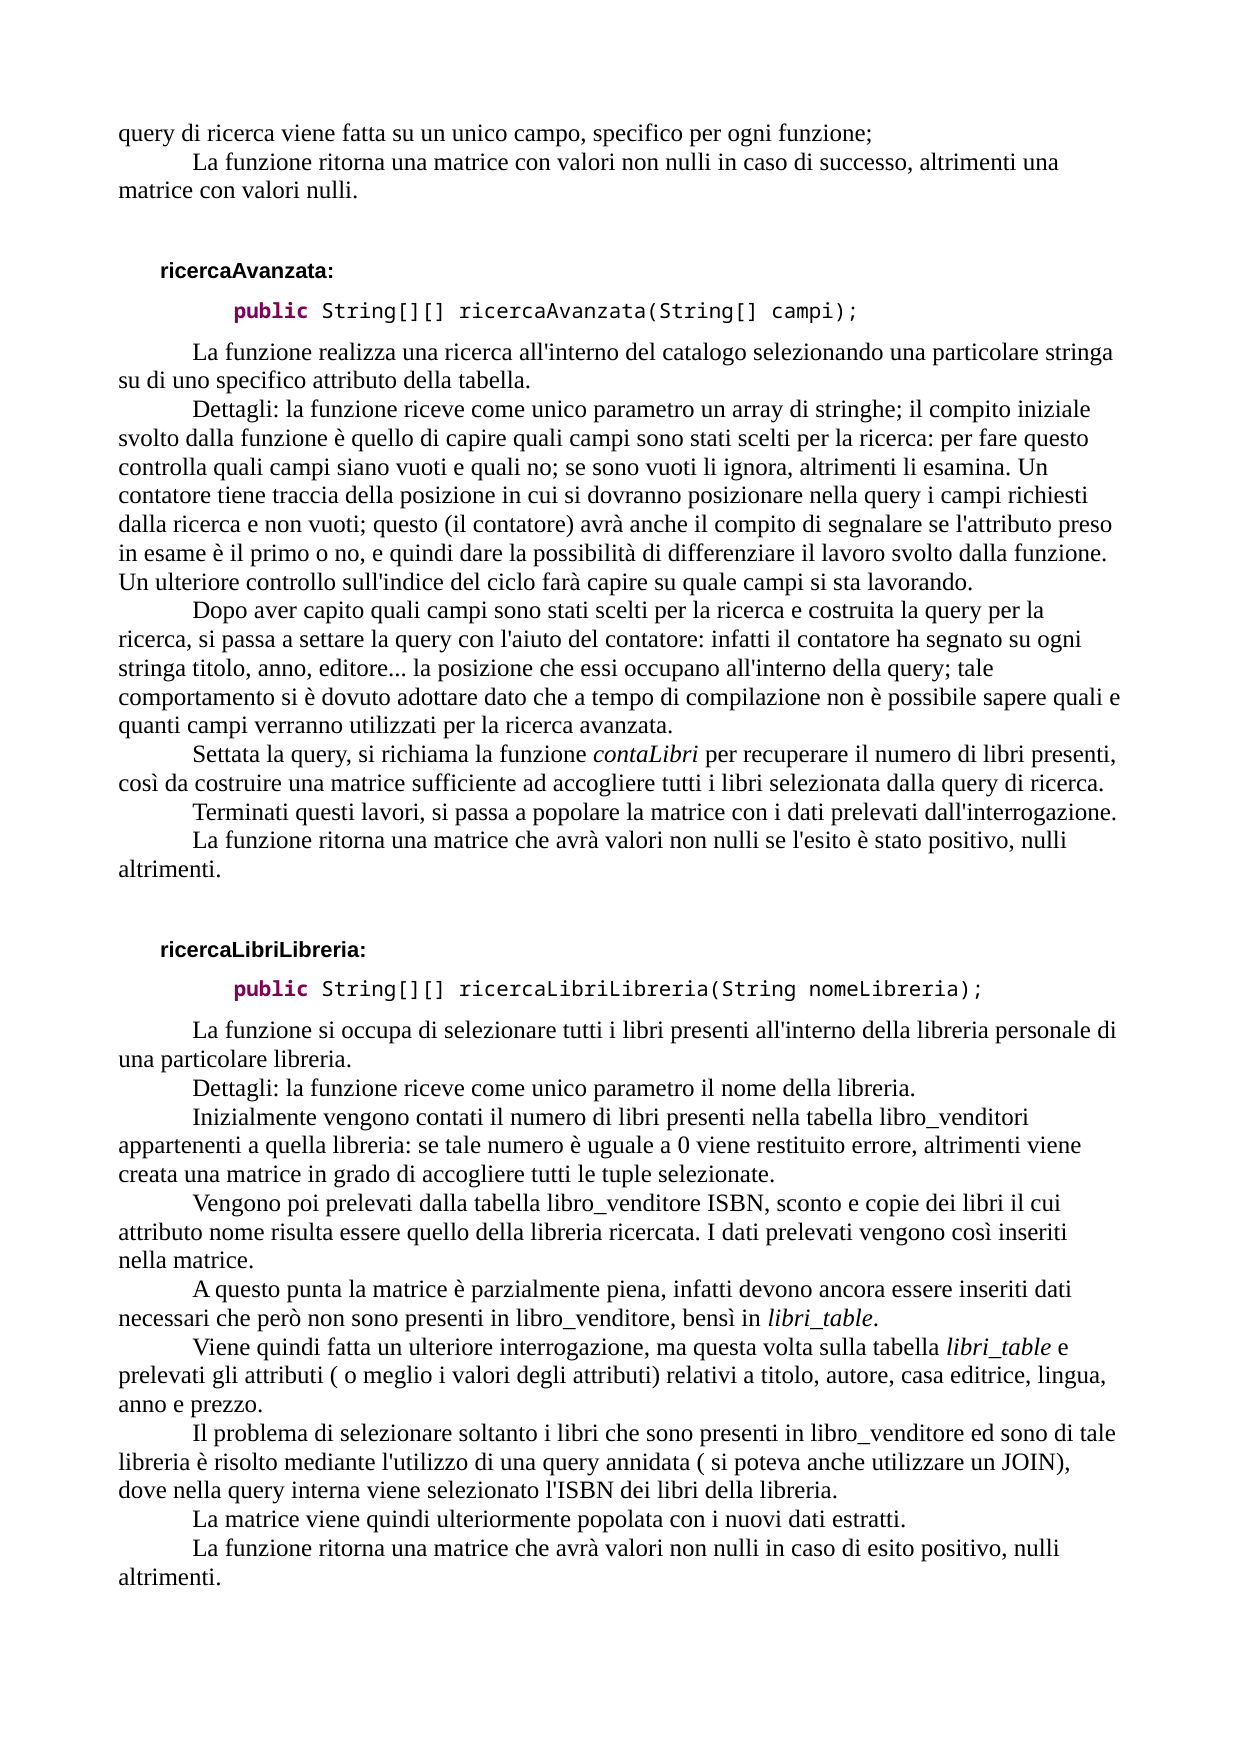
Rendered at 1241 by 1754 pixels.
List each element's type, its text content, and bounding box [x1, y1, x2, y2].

text Dopo aver capito quali campi sono stati scelti per la ricerca e costruita la query per la ricerca, si passa a settare la query con l'aiuto del contatore: infatti il contatore ha segnato su ogni stringa titolo, anno, editore... la posizione che essi occupano all'interno della query; tale comportamento si è dovuto adottare dato che a tempo di compilazione non è possibile sapere quali e quanti campi verranno utilizzati per la ricerca avanzata. [118, 596, 1122, 739]
text La matrice viene quindi ulteriormente popolata con i nuovi dati estratti. [118, 1504, 1122, 1533]
text Il problema di selezionare soltanto i libri che sono presenti in libro_venditore ed sono di tale libreria è risolto mediante l'utilizzo di una query annidata ( si poteva anche utilizzare un JOIN), dove nella query interna viene selezionato l'ISBN dei libri della libreria. [118, 1418, 1122, 1504]
text Dettagli: la funzione riceve come unico parametro il nome della libreria. [118, 1073, 1122, 1102]
subtitle ricercaLibriLibreria: [160, 937, 1122, 962]
text La funzione ritorna una matrice che avrà valori non nulli in caso di esito positivo, nulli altrimenti. [118, 1533, 1122, 1590]
text Vengono poi prelevati dalla tabella libro_venditore ISBN, sconto e copie dei libri il cui attributo nome risulta essere quello della libreria ricercata. I dati prelevati vengono così inseriti nella matrice. [118, 1188, 1122, 1274]
text Viene quindi fatta un ulteriore interrogazione, ma questa volta sulla tabella libri_table e prelevati gli attributi ( o meglio i valori degli attributi) relativi a titolo, autore, casa editrice, lingua, anno e prezzo. [118, 1332, 1122, 1418]
text Inizialmente vengono contati il numero di libri presenti nella tabella libro_venditori appartenenti a quella libreria: se tale numero è uguale a 0 viene restituito errore, altrimenti viene creata una matrice in grado di accogliere tutti le tuple selezionate. [118, 1102, 1122, 1188]
text La funzione si occupa di selezionare tutti i libri presenti all'interno della libreria personale di una particolare libreria. [118, 1015, 1122, 1073]
text public String[][] ricercaAvanzata(String[] campi); [233, 296, 1122, 324]
text A questo punta la matrice è parzialmente piena, infatti devono ancora essere inseriti dati necessari che però non sono presenti in libro_venditore, bensì in libri_table. [118, 1274, 1122, 1332]
text La funzione realizza una ricerca all'interno del catalogo selezionando una particolare stringa su di uno specifico attributo della tabella. [118, 337, 1122, 394]
text Dettagli: la funzione riceve come unico parametro un array di stringhe; il compito iniziale svolto dalla funzione è quello di capire quali campi sono stati scelti per la ricerca: per fare questo controlla quali campi siano vuoti e quali no; se sono vuoti li ignora, altrimenti li esamina. Un contatore tiene traccia della posizione in cui si dovranno posizionare nella query i campi richiesti dalla ricerca e non vuoti; questo (il contatore) avrà anche il compito di segnalare se l'attributo preso in esame è il primo o no, e quindi dare la possibilità di differenziare il lavoro svolto dalla funzione. Un ulteriore controllo sull'indice del ciclo farà capire su quale campi si sta lavorando. [118, 394, 1122, 596]
text La funzione ritorna una matrice con valori non nulli in caso di successo, altrimenti una matrice con valori nulli. [118, 147, 1122, 204]
text La funzione ritorna una matrice che avrà valori non nulli se l'esito è stato positivo, nulli altrimenti. [118, 826, 1122, 883]
text Settata la query, si richiama la funzione contaLibri per recuperare il numero di libri presenti, così da costruire una matrice sufficiente ad accogliere tutti i libri selezionata dalla query di ricerca. [118, 739, 1122, 797]
subtitle ricercaAvanzata: [160, 258, 1122, 283]
text Terminati questi lavori, si passa a popolare la matrice con i dati prelevati dall'interrogazione. [118, 797, 1122, 826]
text query di ricerca viene fatta su un unico campo, specifico per ogni funzione; [118, 118, 1122, 147]
text public String[][] ricercaLibriLibreria(String nomeLibreria); [233, 974, 1122, 1003]
